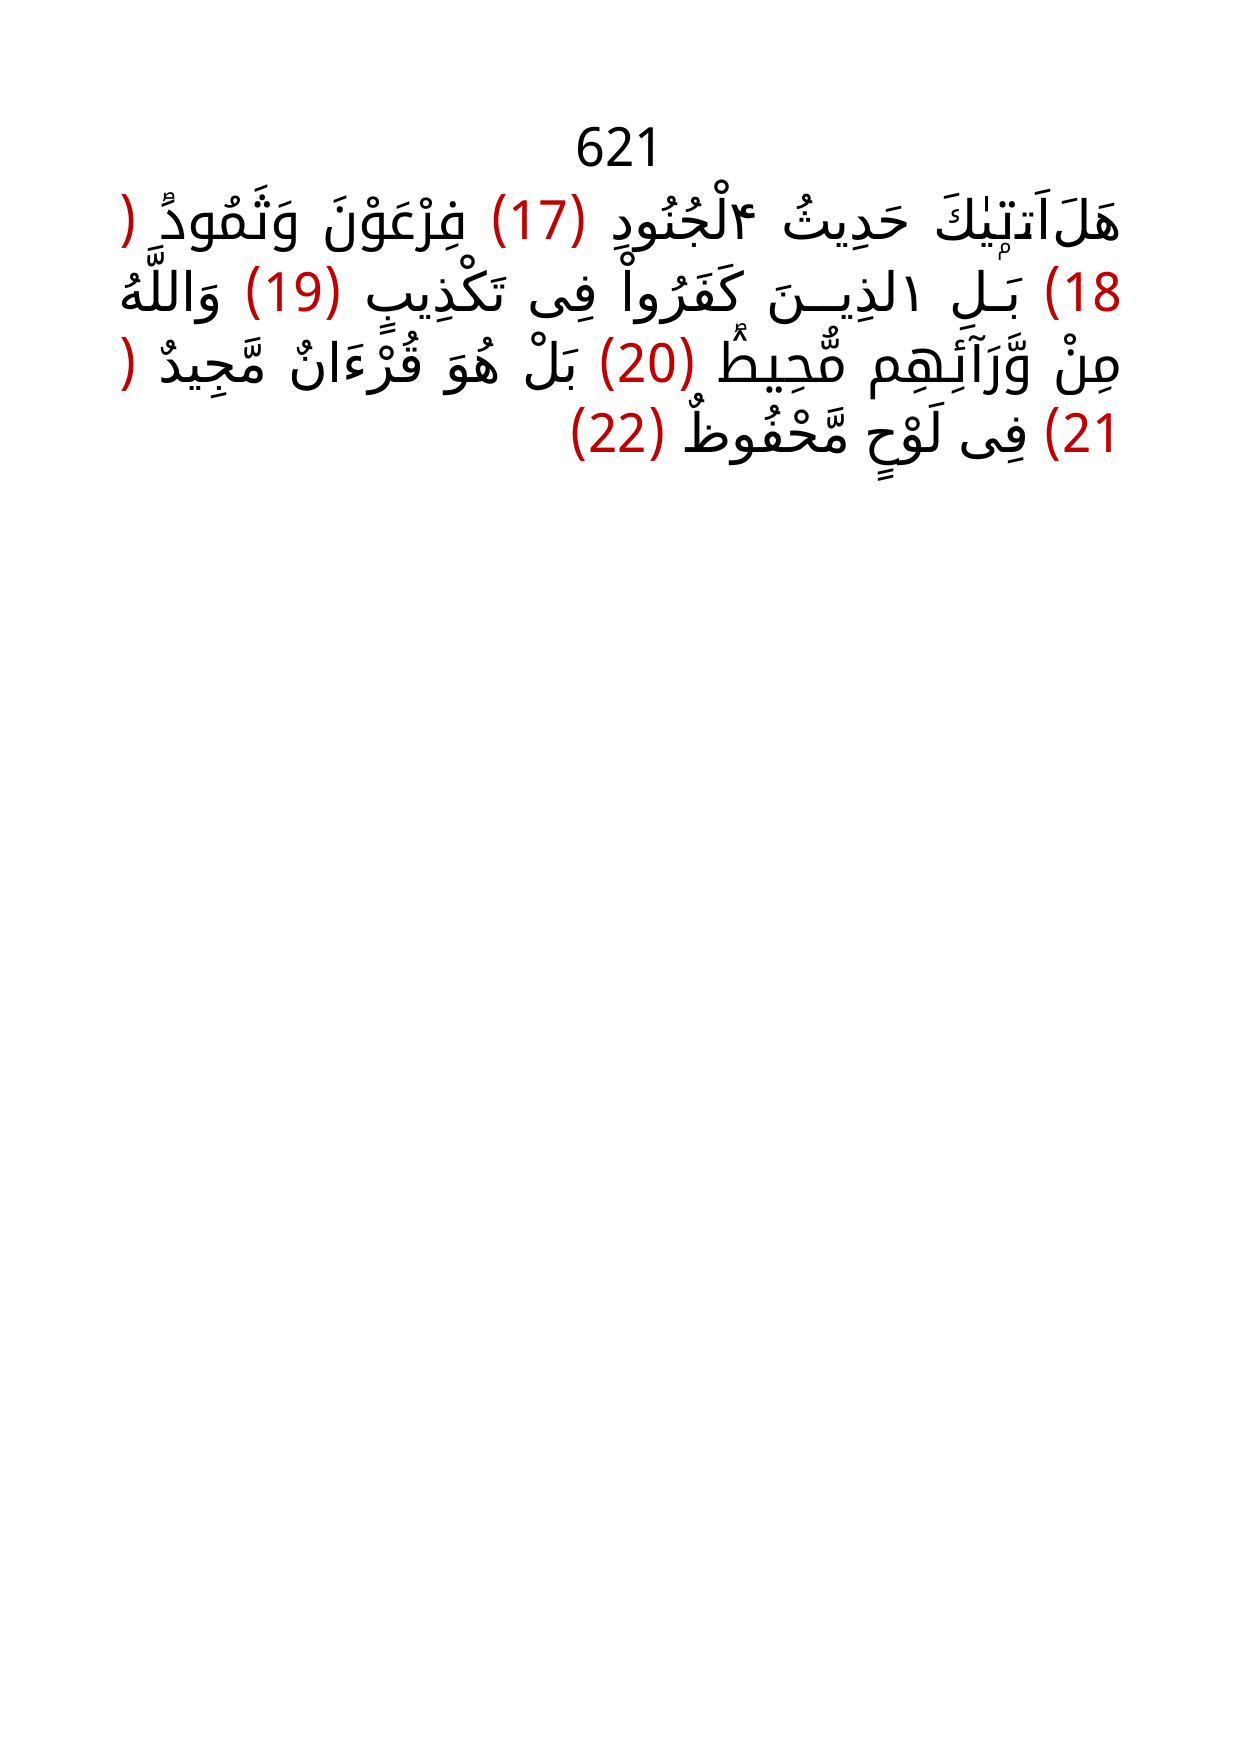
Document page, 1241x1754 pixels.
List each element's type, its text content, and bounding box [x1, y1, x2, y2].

text هَلَ اَتۭيٰكَ حَدِيثُ ۴لْجُنُودِ (17) فِرْعَوْنَ وَثَمُودَؐ (18) بَـلِ ۱لذِيــنَ كَفَرُواْ فِى تَكْذِيبٍ (19) وَاللَّهُ مِنْ وَّرَآئِهِم مُّحِيطٛؐ (20) بَلْ هُوَ قُرْءَانٌ مَّجِيدٌ (21) فِى لَوْحٍ مَّحْفُوظٌ (22) [118, 189, 1122, 475]
text 621 [118, 118, 1122, 189]
